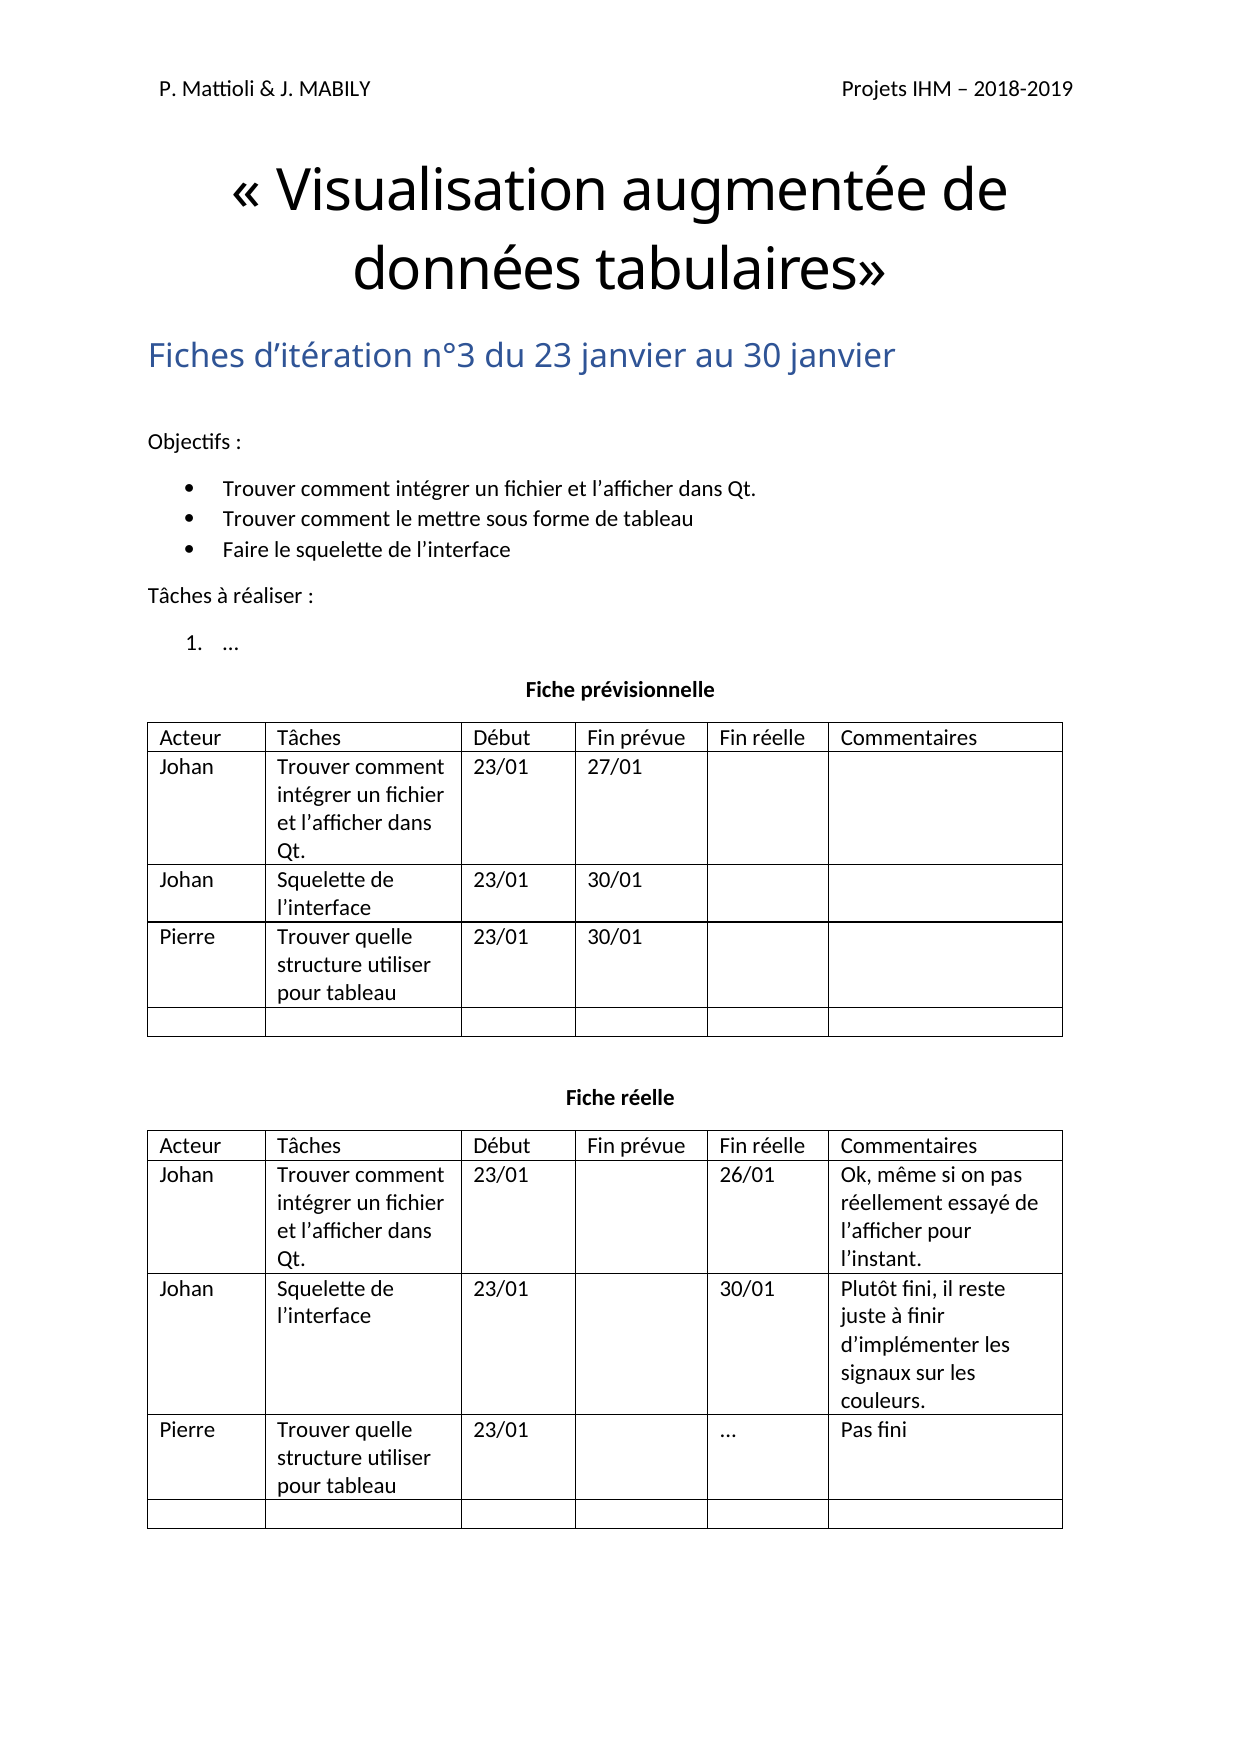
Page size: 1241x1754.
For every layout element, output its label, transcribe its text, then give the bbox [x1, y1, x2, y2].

table_header Fin réelle [708, 1131, 828, 1159]
table_header Début [462, 1131, 575, 1159]
table_header Tâches [266, 1131, 461, 1159]
table_cell Ok, même si on pas réellement essayé de l’afficher pour l’instant. [829, 1161, 1062, 1273]
table_cell [148, 1500, 265, 1528]
table_cell [708, 865, 828, 921]
table_cell 30/01 [576, 865, 707, 921]
table_cell [266, 1500, 461, 1528]
table_cell [576, 1161, 707, 1273]
text Objectifs : [148, 427, 1093, 455]
table_cell Pierre [148, 1415, 265, 1499]
table_cell [576, 1008, 707, 1036]
table_cell [462, 1500, 575, 1528]
list … [185, 628, 1093, 656]
text Fiche réelle [148, 1083, 1093, 1112]
list Trouver comment le mettre sous forme de tableau [185, 504, 1093, 532]
table_header Tâches [266, 723, 461, 751]
table_cell [829, 1500, 1062, 1528]
text Fiche prévisionnelle [148, 675, 1093, 703]
table_cell [576, 1500, 707, 1528]
table_cell 23/01 [462, 1161, 575, 1273]
table_cell Pierre [148, 923, 265, 1007]
table_header Acteur [148, 1131, 265, 1159]
list Faire le squelette de l’interface [185, 535, 1093, 563]
table_cell Johan [148, 752, 265, 864]
list Trouver comment intégrer un fichier et l’afficher dans Qt. [185, 474, 1093, 502]
table_cell Johan [148, 865, 265, 921]
table_cell [708, 923, 828, 1007]
table_cell Trouver quelle structure utiliser pour tableau [266, 923, 461, 1007]
table_cell Squelette de l’interface [266, 865, 461, 921]
title « Visualisation augmentée de données tabulaires» [148, 148, 1093, 307]
table_cell Plutôt fini, il reste juste à finir d’implémenter les signaux sur les couleurs. [829, 1274, 1062, 1414]
table_header Commentaires [829, 723, 1062, 751]
table_header Fin prévue [576, 723, 707, 751]
table_cell 23/01 [462, 923, 575, 1007]
table_cell Johan [148, 1274, 265, 1414]
table_cell 23/01 [462, 752, 575, 864]
table_cell Trouver comment intégrer un fichier et l’afficher dans Qt. [266, 1161, 461, 1273]
table_cell Johan [148, 1161, 265, 1273]
table_cell [829, 752, 1062, 864]
table_header Fin réelle [708, 723, 828, 751]
table_cell 26/01 [708, 1161, 828, 1273]
table_cell ... [708, 1415, 828, 1499]
table_header Fin prévue [576, 1131, 707, 1159]
table_cell 23/01 [462, 865, 575, 921]
table_header Acteur [148, 723, 265, 751]
text Tâches à réaliser : [148, 582, 1093, 609]
table_cell [829, 1008, 1062, 1036]
table_cell 23/01 [462, 1415, 575, 1499]
table_header Début [462, 723, 575, 751]
table_cell [708, 752, 828, 864]
table_cell Trouver comment intégrer un fichier et l’afficher dans Qt. [266, 752, 461, 864]
table_cell [829, 865, 1062, 921]
table_cell [266, 1008, 461, 1036]
table_cell [462, 1008, 575, 1036]
table_cell 30/01 [576, 923, 707, 1007]
table_cell Pas fini [829, 1415, 1062, 1499]
table_cell [576, 1415, 707, 1499]
table_cell Trouver quelle structure utiliser pour tableau [266, 1415, 461, 1499]
table_cell 30/01 [708, 1274, 828, 1414]
table_cell 23/01 [462, 1274, 575, 1414]
table_cell [829, 923, 1062, 1007]
table_cell [576, 1274, 707, 1414]
table_cell [148, 1008, 265, 1036]
subtitle Fiches d’itération n°3 du 23 janvier au 30 janvier [148, 332, 1093, 377]
table_cell [708, 1500, 828, 1528]
table_cell Squelette de l’interface [266, 1274, 461, 1414]
table_header Commentaires [829, 1131, 1062, 1159]
table_cell 27/01 [576, 752, 707, 864]
table_cell [708, 1008, 828, 1036]
